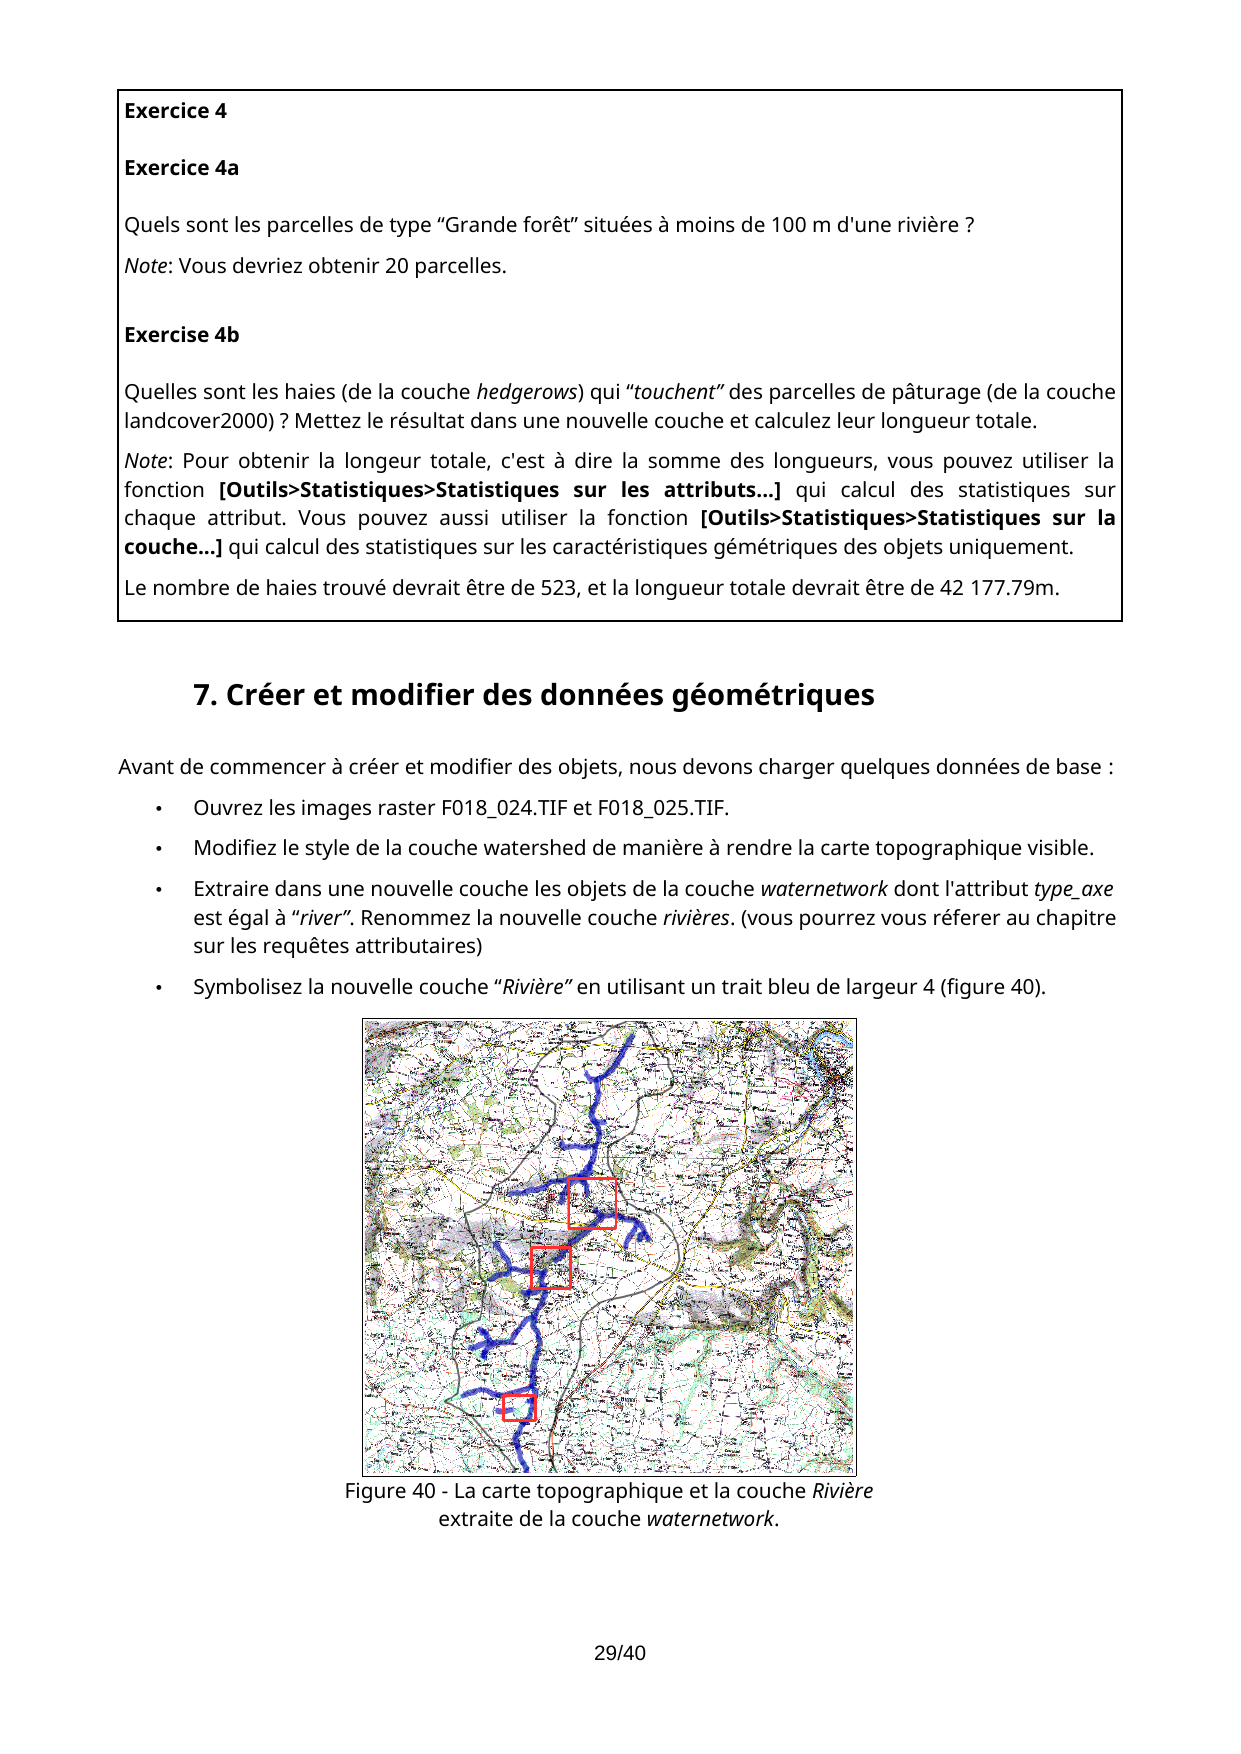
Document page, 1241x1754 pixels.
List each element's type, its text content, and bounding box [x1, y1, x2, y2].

list Extraire dans une nouvelle couche les objets de la couche waternetwork dont l'attribut type_axe est égal à “river”. Renommez la nouvelle couche rivières. (vous pourrez vous réferer au chapitre sur les requêtes attributaires) [156, 874, 1122, 960]
table_header Exercice 4 Exercice 4a Quels sont les parcelles de type “Grande forêt” situées à moins de 100 m d'une rivière ? Note: Vous devriez obtenir 20 parcelles. Exercise 4b Quelles sont les haies (de la couche hedgerows) qui “touchent” des parcelles de pâturage (de la couche landcover2000) ? Mettez le résultat dans une nouvelle couche et calculez leur longueur totale. Note: Pour obtenir la longeur totale, c'est à dire la somme des longueurs, vous pouvez utiliser la fonction [Outils>Statistiques>Statistiques sur les attributs...] qui calcul des statistiques sur chaque attribut. Vous pouvez aussi utiliser la fonction [Outils>Statistiques>Statistiques sur la couche...] qui calcul des statistiques sur les caractéristiques gémétriques des objets uniquement. Le nombre de haies trouvé devrait être de 523, et la longueur totale devrait être de 42 177.79m. [119, 91, 1121, 619]
list Symbolisez la nouvelle couche “Rivière” en utilisant un trait bleu de largeur 4 (figure 40). [156, 972, 1122, 1001]
list Figure 40 - La carte topographique et la couche Rivière extraite de la couche waternetwork. [320, 1031, 897, 1533]
list Modifiez le style de la couche watershed de manière à rendre la carte topographique visible. [156, 833, 1122, 862]
list 7. Créer et modifier des données géométriques [156, 674, 1122, 714]
picture [364, 1021, 853, 1473]
list [363, 1019, 856, 1476]
list Ouvrez les images raster F018_024.TIF et F018_025.TIF. [156, 793, 1122, 821]
text Avant de commencer à créer et modifier des objets, nous devons charger quelques données de base : [118, 752, 1122, 780]
